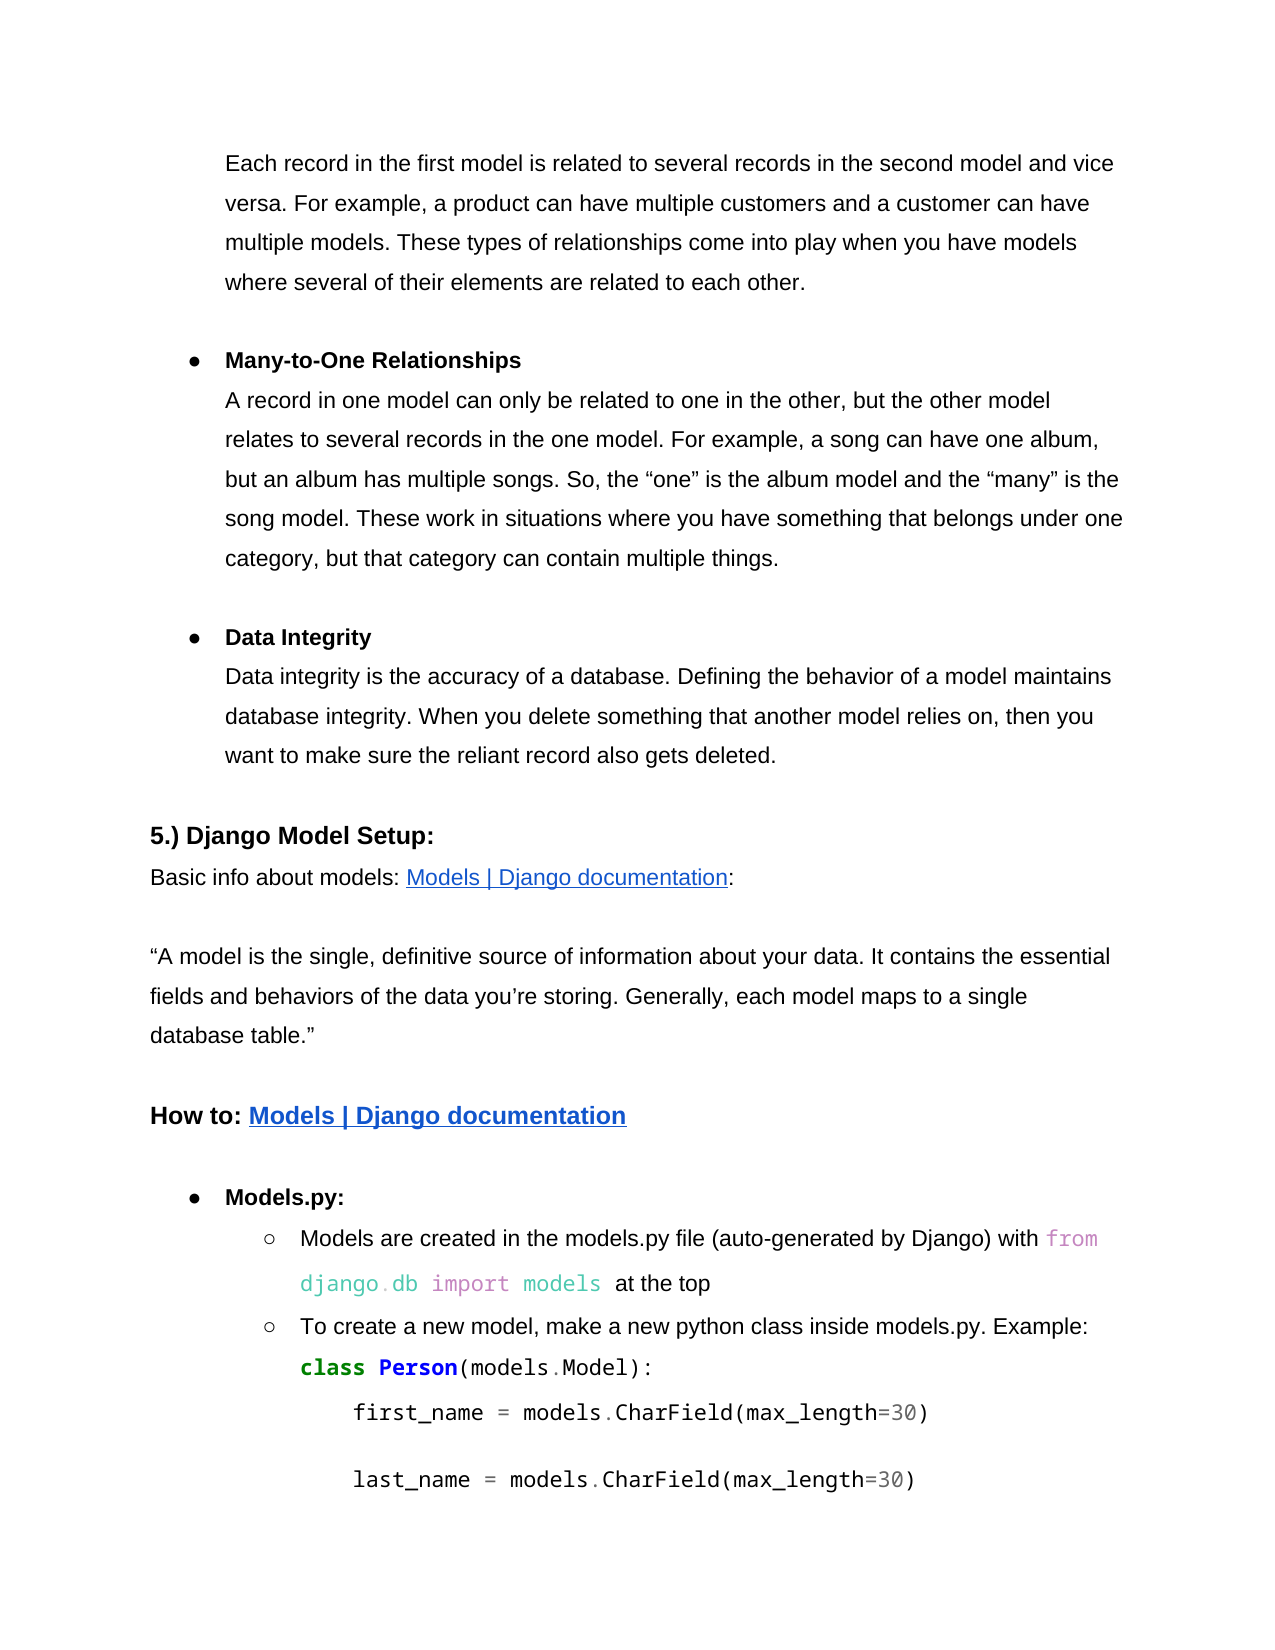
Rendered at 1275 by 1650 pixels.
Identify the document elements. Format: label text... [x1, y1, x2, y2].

list To create a new model, make a new python class inside models.py. Example: [262, 1313, 1125, 1339]
list Models.py: [187, 1184, 1125, 1210]
list Many-to-One Relationships [187, 347, 1125, 374]
list Data Integrity [187, 624, 1125, 650]
text How to: Models | Django documentation [150, 1101, 1125, 1130]
text first_name = models.CharField(max_length=30) [300, 1397, 1125, 1427]
text “A model is the single, definitive source of information about your data. It contains the essential fields and behaviors of the data you’re storing. Generally, each model maps to a single database table.” [150, 943, 1125, 1048]
text class Person(models.Model): [300, 1352, 1125, 1382]
text A record in one model can only be related to one in the other, but the other model relates to several records in the one model. For example, a song can have one album, but an album has multiple songs. So, the “one” is the album model and the “many” is the song model. These work in situations where you have something that belongs under one category, but that category can contain multiple things. [225, 387, 1125, 571]
text Data integrity is the accuracy of a database. Defining the behavior of a model maintains database integrity. When you delete something that another model relies on, then you want to make sure the reliant record also gets deleted. [225, 663, 1125, 768]
text Basic info about models: Models | Django documentation: [150, 864, 1125, 891]
text last_name = models.CharField(max_length=30) [300, 1464, 1094, 1494]
text 5.) Django Model Setup: [150, 821, 1125, 850]
list Models are created in the models.py file (auto-generated by Django) with from django.db import models at the top [262, 1223, 1125, 1298]
text Each record in the first model is related to several records in the second model and vice versa. For example, a product can have multiple customers and a customer can have multiple models. These types of relationships come into play when you have models where several of their elements are related to each other. [225, 150, 1125, 295]
